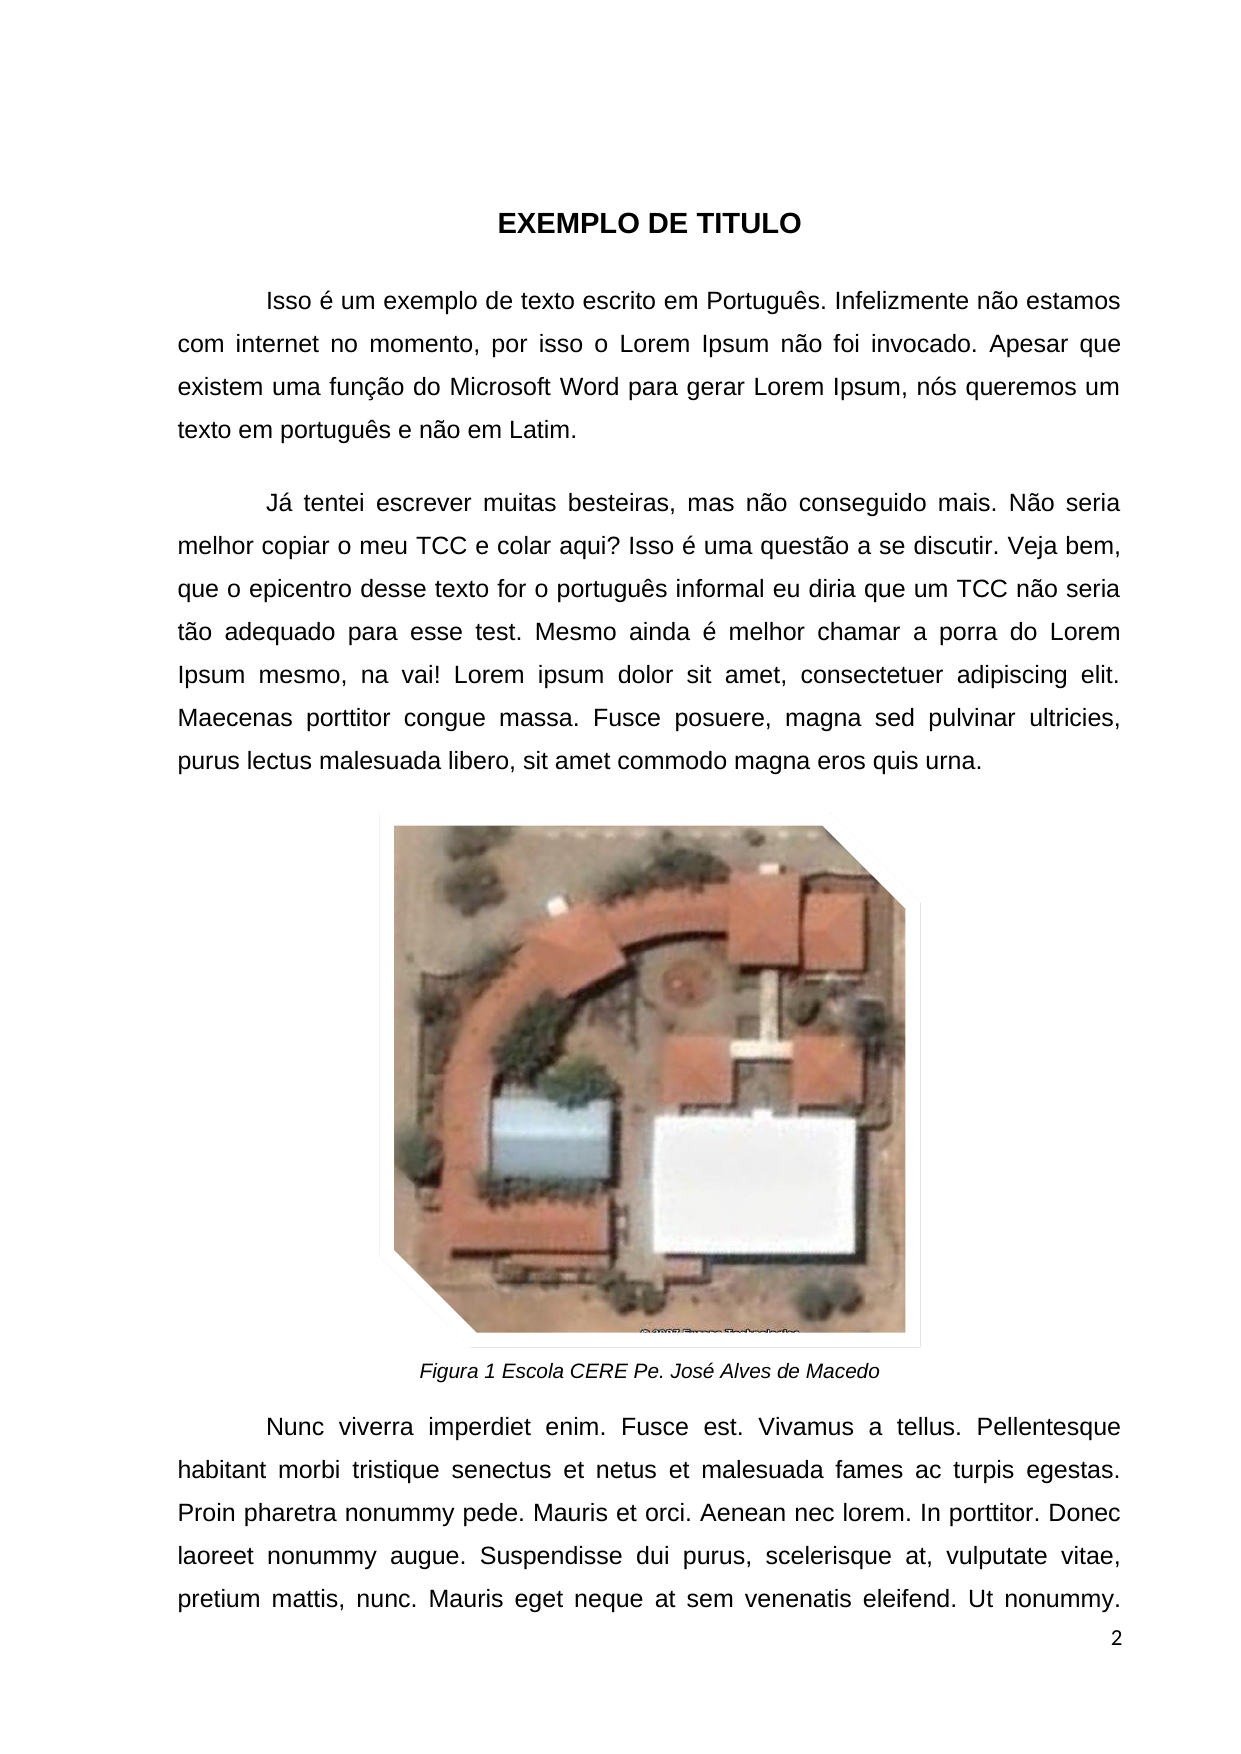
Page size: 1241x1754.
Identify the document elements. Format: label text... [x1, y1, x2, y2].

list Já tentei escrever muitas besteiras, mas não conseguido mais. Não seria melhor copiar o meu TCC e colar aqui? Isso é uma questão a se discutir. Veja bem, que o epicentro desse texto for o português informal eu diria que um TCC não seria tão adequado para esse test. Mesmo ainda é melhor chamar a porra do Lorem Ipsum mesmo, na vai! Lorem ipsum dolor sit amet, consectetuer adipiscing elit. Maecenas porttitor congue massa. Fusce posuere, magna sed pulvinar ultricies, purus lectus malesuada libero, sit amet commodo magna eros quis urna. [177, 487, 1122, 775]
list Isso é um exemplo de texto escrito em Português. Infelizmente não estamos com internet no momento, por isso o Lorem Ipsum não foi invocado. Apesar que existem uma função do Microsoft Word para gerar Lorem Ipsum, nós queremos um texto em português e não em Latim. [177, 286, 1122, 444]
picture [394, 826, 905, 1332]
list Nunc viverra imperdiet enim. Fusce est. Vivamus a tellus. Pellentesque habitant morbi tristique senectus et netus et malesuada fames ac turpis egestas. Proin pharetra nonummy pede. Mauris et orci. Aenean nec lorem. In porttitor. Donec laoreet nonummy augue. Suspendisse dui purus, scelerisque at, vulputate vitae, pretium mattis, nunc. Mauris eget neque at sem venenatis eleifend. Ut nonummy. [177, 1412, 1122, 1613]
text Figura 1 Escola CERE Pe. José Alves de Macedo [177, 1359, 1122, 1383]
subtitle Exemplo de Titulo [177, 206, 1122, 240]
